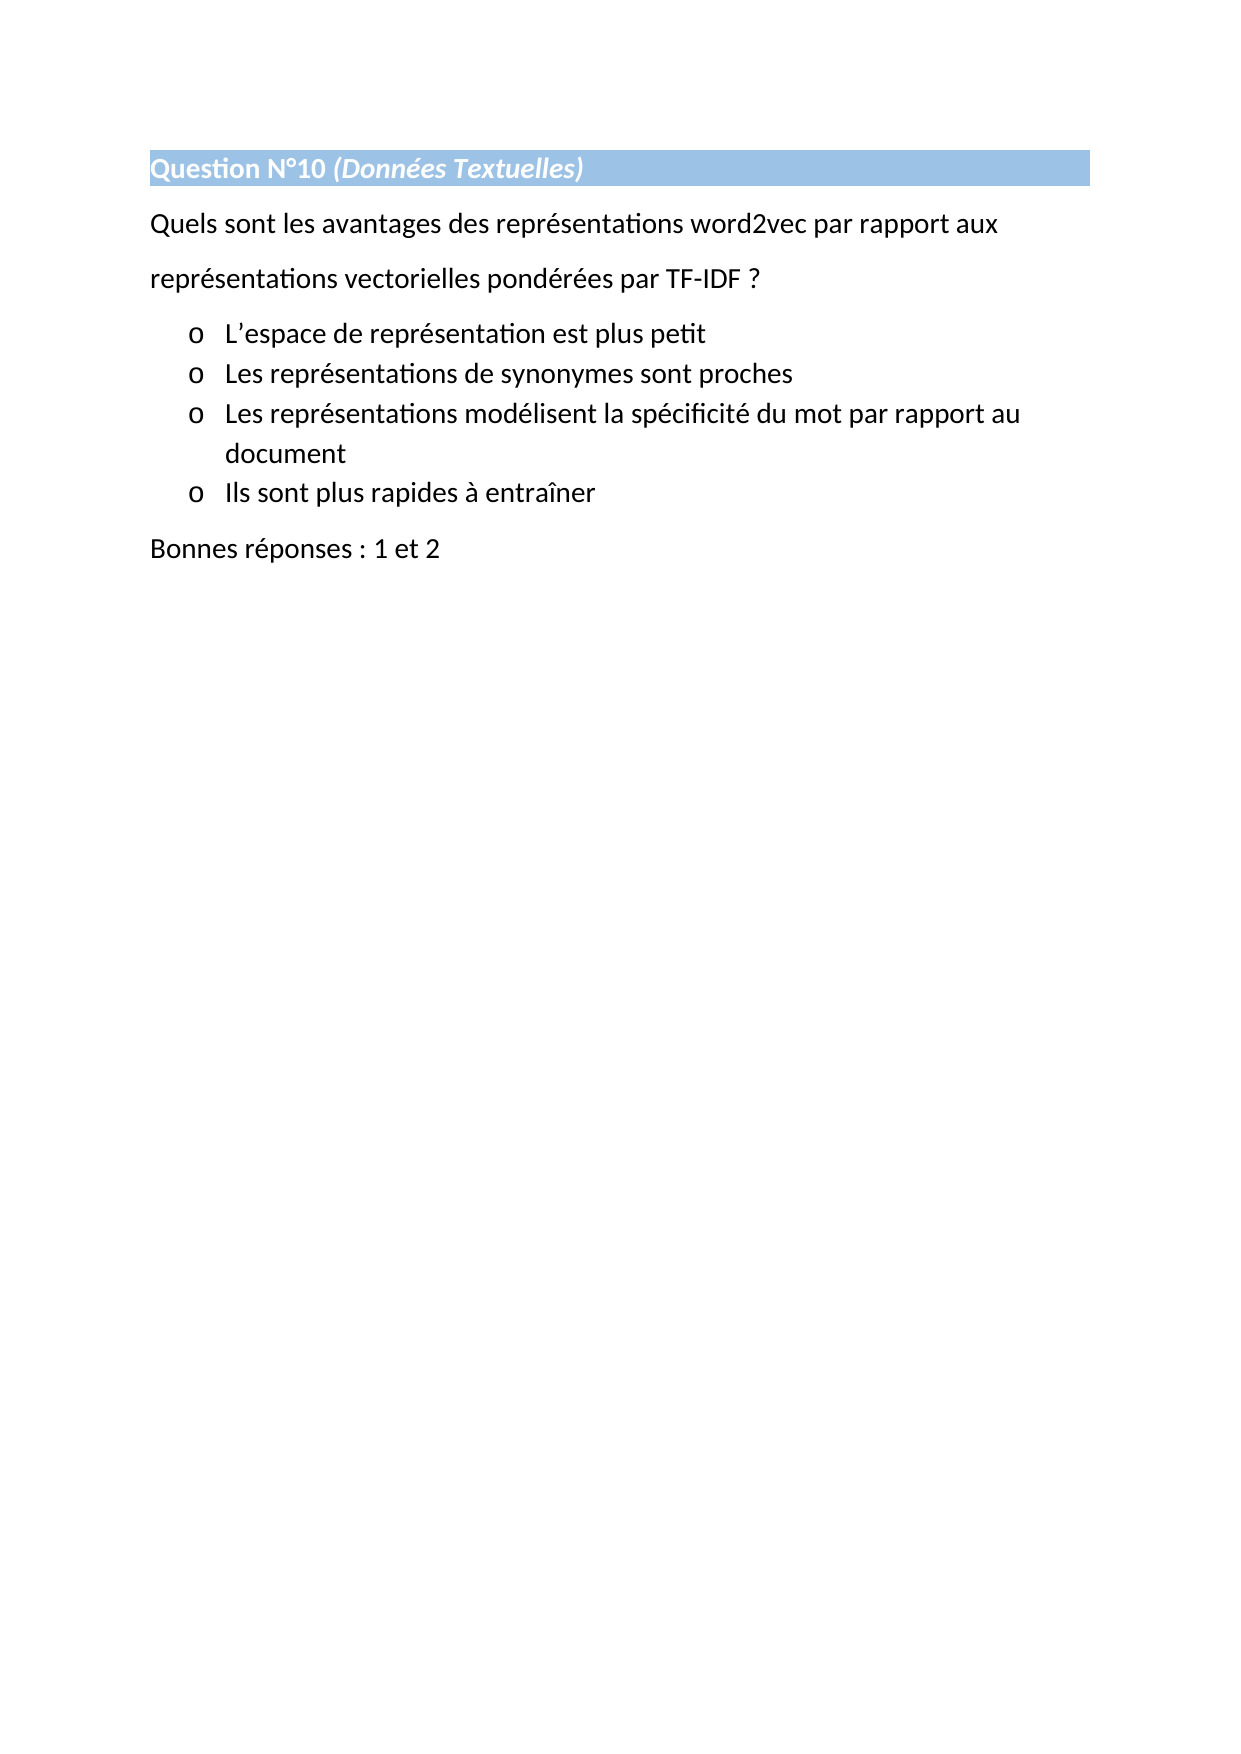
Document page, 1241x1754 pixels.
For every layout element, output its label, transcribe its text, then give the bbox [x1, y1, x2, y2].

text Question N°10 (Données Textuelles) [150, 150, 1090, 186]
list Les représentations de synonymes sont proches [187, 355, 1090, 392]
text Quels sont les avantages des représentations word2vec par rapport aux [150, 205, 1090, 241]
list L’espace de représentation est plus petit [187, 315, 1090, 352]
text Bonnes réponses : 1 et 2 [150, 530, 1090, 566]
list Les représentations modélisent la spécificité du mot par rapport au document [187, 395, 1090, 471]
text représentations vectorielles pondérées par TF-IDF ? [150, 260, 1090, 296]
list Ils sont plus rapides à entraîner [187, 474, 1090, 511]
